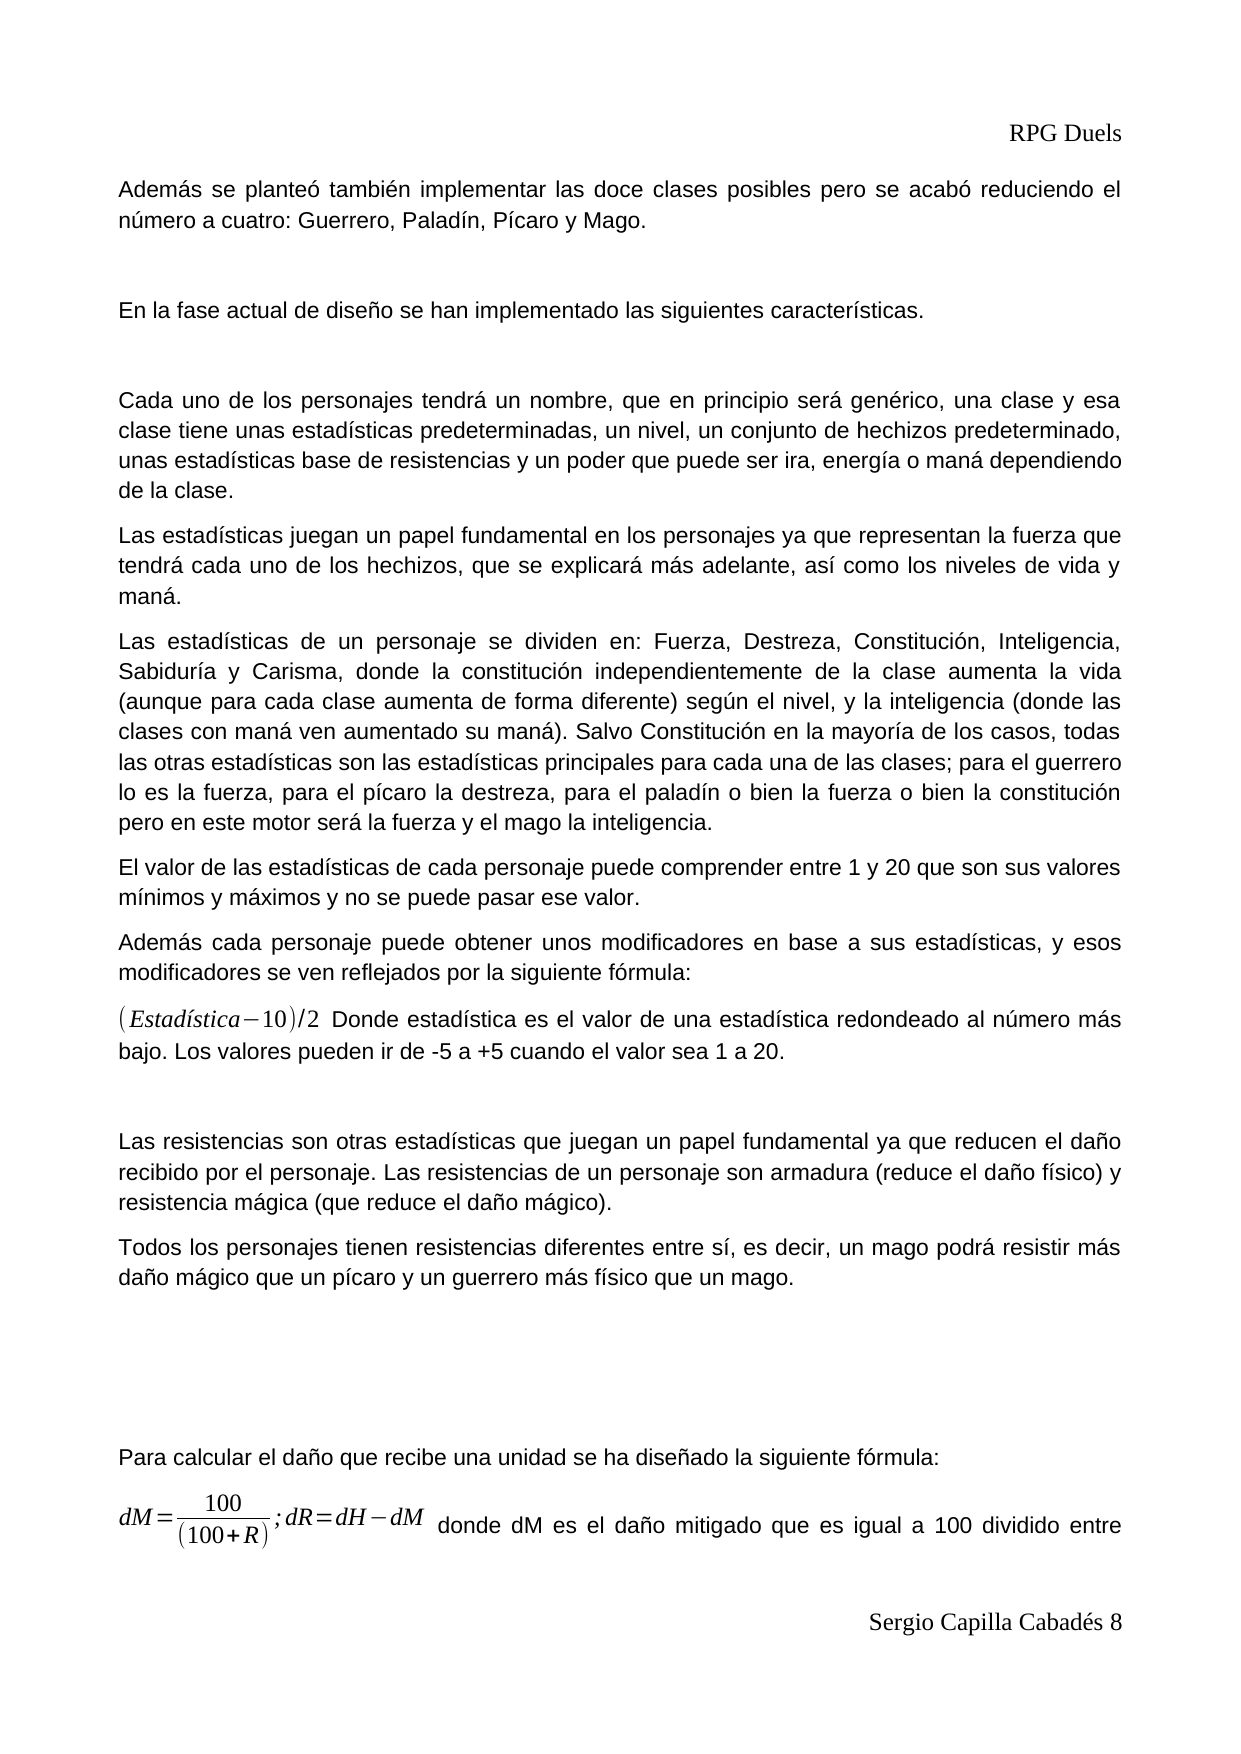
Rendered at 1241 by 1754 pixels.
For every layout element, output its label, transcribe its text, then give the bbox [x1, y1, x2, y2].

text Donde estadística es el valor de una estadística redondeado al número más bajo. Los valores pueden ir de -5 a +5 cuando el valor sea 1 a 20. [118, 1004, 1122, 1065]
text Además se planteó también implementar las doce clases posibles pero se acabó reduciendo el número a cuatro: Guerrero, Paladín, Pícaro y Mago. [118, 176, 1122, 233]
text Para calcular el daño que recibe una unidad se ha diseñado la siguiente fórmula: [118, 1444, 1122, 1470]
text Además cada personaje puede obtener unos modificadores en base a sus estadísticas, y esos modificadores se ven reflejados por la siguiente fórmula: [118, 929, 1122, 986]
text Todos los personajes tienen resistencias diferentes entre sí, es decir, un mago podrá resistir más daño mágico que un pícaro y un guerrero más físico que un mago. [118, 1234, 1122, 1290]
text Las estadísticas juegan un papel fundamental en los personajes ya que representan la fuerza que tendrá cada uno de los hechizos, que se explicará más adelante, así como los niveles de vida y maná. [118, 522, 1122, 609]
text En la fase actual de diseño se han implementado las siguientes características. [118, 297, 1122, 323]
text Las resistencias son otras estadísticas que juegan un papel fundamental ya que reducen el daño recibido por el personaje. Las resistencias de un personaje son armadura (reduce el daño físico) y resistencia mágica (que reduce el daño mágico). [118, 1128, 1122, 1215]
text Cada uno de los personajes tendrá un nombre, que en principio será genérico, una clase y esa clase tiene unas estadísticas predeterminadas, un nivel, un conjunto de hechizos predeterminado, unas estadísticas base de resistencias y un poder que puede ser ira, energía o maná dependiendo de la clase. [118, 387, 1122, 503]
text El valor de las estadísticas de cada personaje puede comprender entre 1 y 20 que son sus valores mínimos y máximos y no se puede pasar ese valor. [118, 854, 1122, 910]
text donde dM es el daño mitigado que es igual a 100 dividido entre 100 más el tipo de resistencia, que varía según el daño entrante. Por lo tanto el daño recibido (dR) será igual al daño del hechizo (dH) menos el daño mitigado [118, 1489, 1122, 1562]
text Las estadísticas de un personaje se dividen en: Fuerza, Destreza, Constitución, Inteligencia, Sabiduría y Carisma, donde la constitución independientemente de la clase aumenta la vida (aunque para cada clase aumenta de forma diferente) según el nivel, y la inteligencia (donde las clases con maná ven aumentado su maná). Salvo Constitución en la mayoría de los casos, todas las otras estadísticas son las estadísticas principales para cada una de las clases; para el guerrero lo es la fuerza, para el pícaro la destreza, para el paladín o bien la fuerza o bien la constitución pero en este motor será la fuerza y el mago la inteligencia. [118, 628, 1122, 835]
